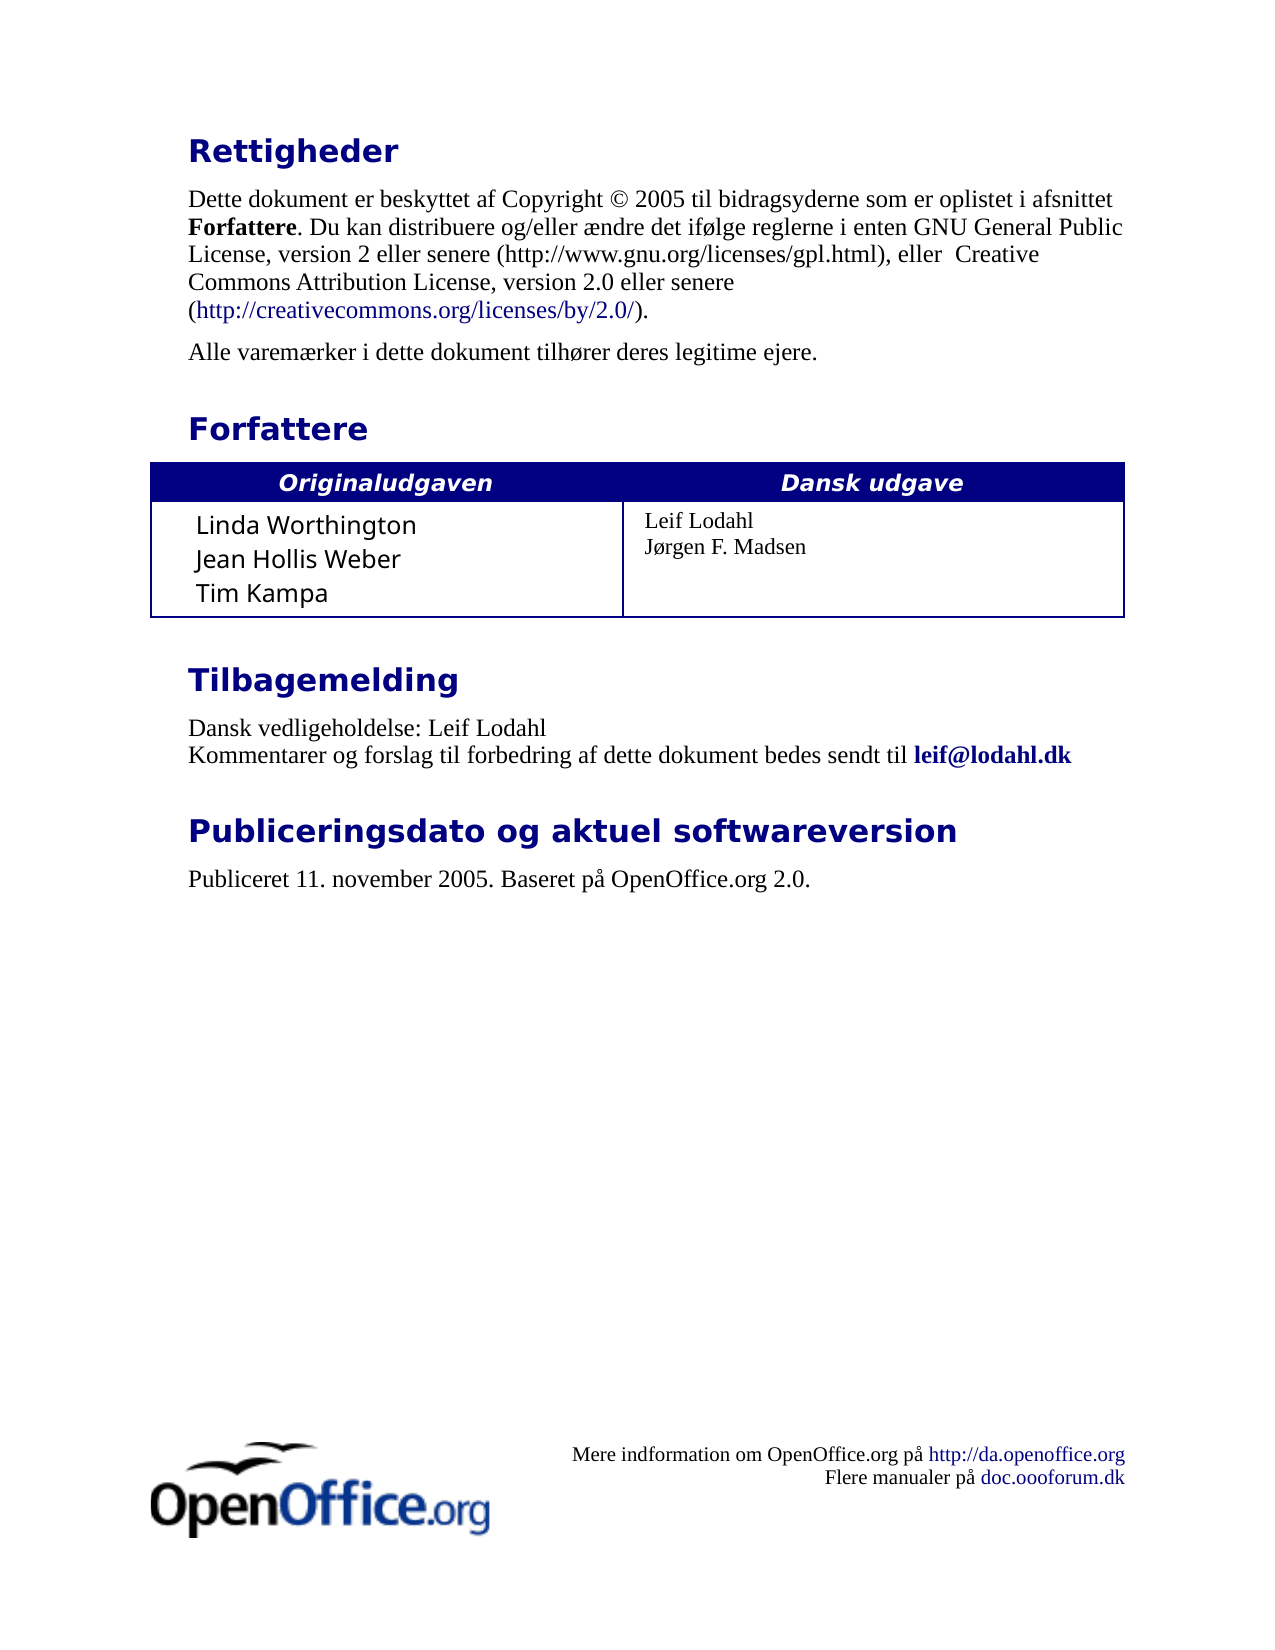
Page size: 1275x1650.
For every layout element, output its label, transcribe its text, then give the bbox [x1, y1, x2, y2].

table_cell Linda Worthington Jean Hollis Weber Tim Kampa [152, 502, 622, 616]
text Dansk vedligeholdelse: Leif Lodahl Kommentarer og forslag til forbedring af dette dokument bedes sendt til leif@lodahl.dk [188, 714, 1125, 769]
picture [150, 1442, 490, 1538]
table_cell Leif Lodahl Jørgen F. Madsen [624, 502, 1123, 616]
subtitle Tilbagemelding [188, 663, 1125, 699]
text Alle varemærker i dette dokument tilhører deres legitime ejere. [188, 338, 1125, 366]
table_header Dansk udgave [624, 464, 1123, 502]
subtitle Forfattere [188, 411, 1125, 447]
text Publiceret 11. november 2005. Baseret på OpenOffice.org 2.0. [188, 865, 1125, 893]
subtitle Publiceringsdato og aktuel softwareversion [188, 814, 1125, 850]
text Dette dokument er beskyttet af Copyright © 2005 til bidragsyderne som er oplistet i afsnittet Forfattere. Du kan distribuere og/eller ændre det ifølge reglerne i enten GNU General Public License, version 2 eller senere (http://www.gnu.org/licenses/gpl.html), eller Creative Commons Attribution License, version 2.0 eller senere (http://creativecommons.org/licenses/by/2.0/). [188, 185, 1125, 323]
subtitle Rettigheder [188, 134, 1125, 170]
table_header Originaludgaven [152, 464, 622, 502]
